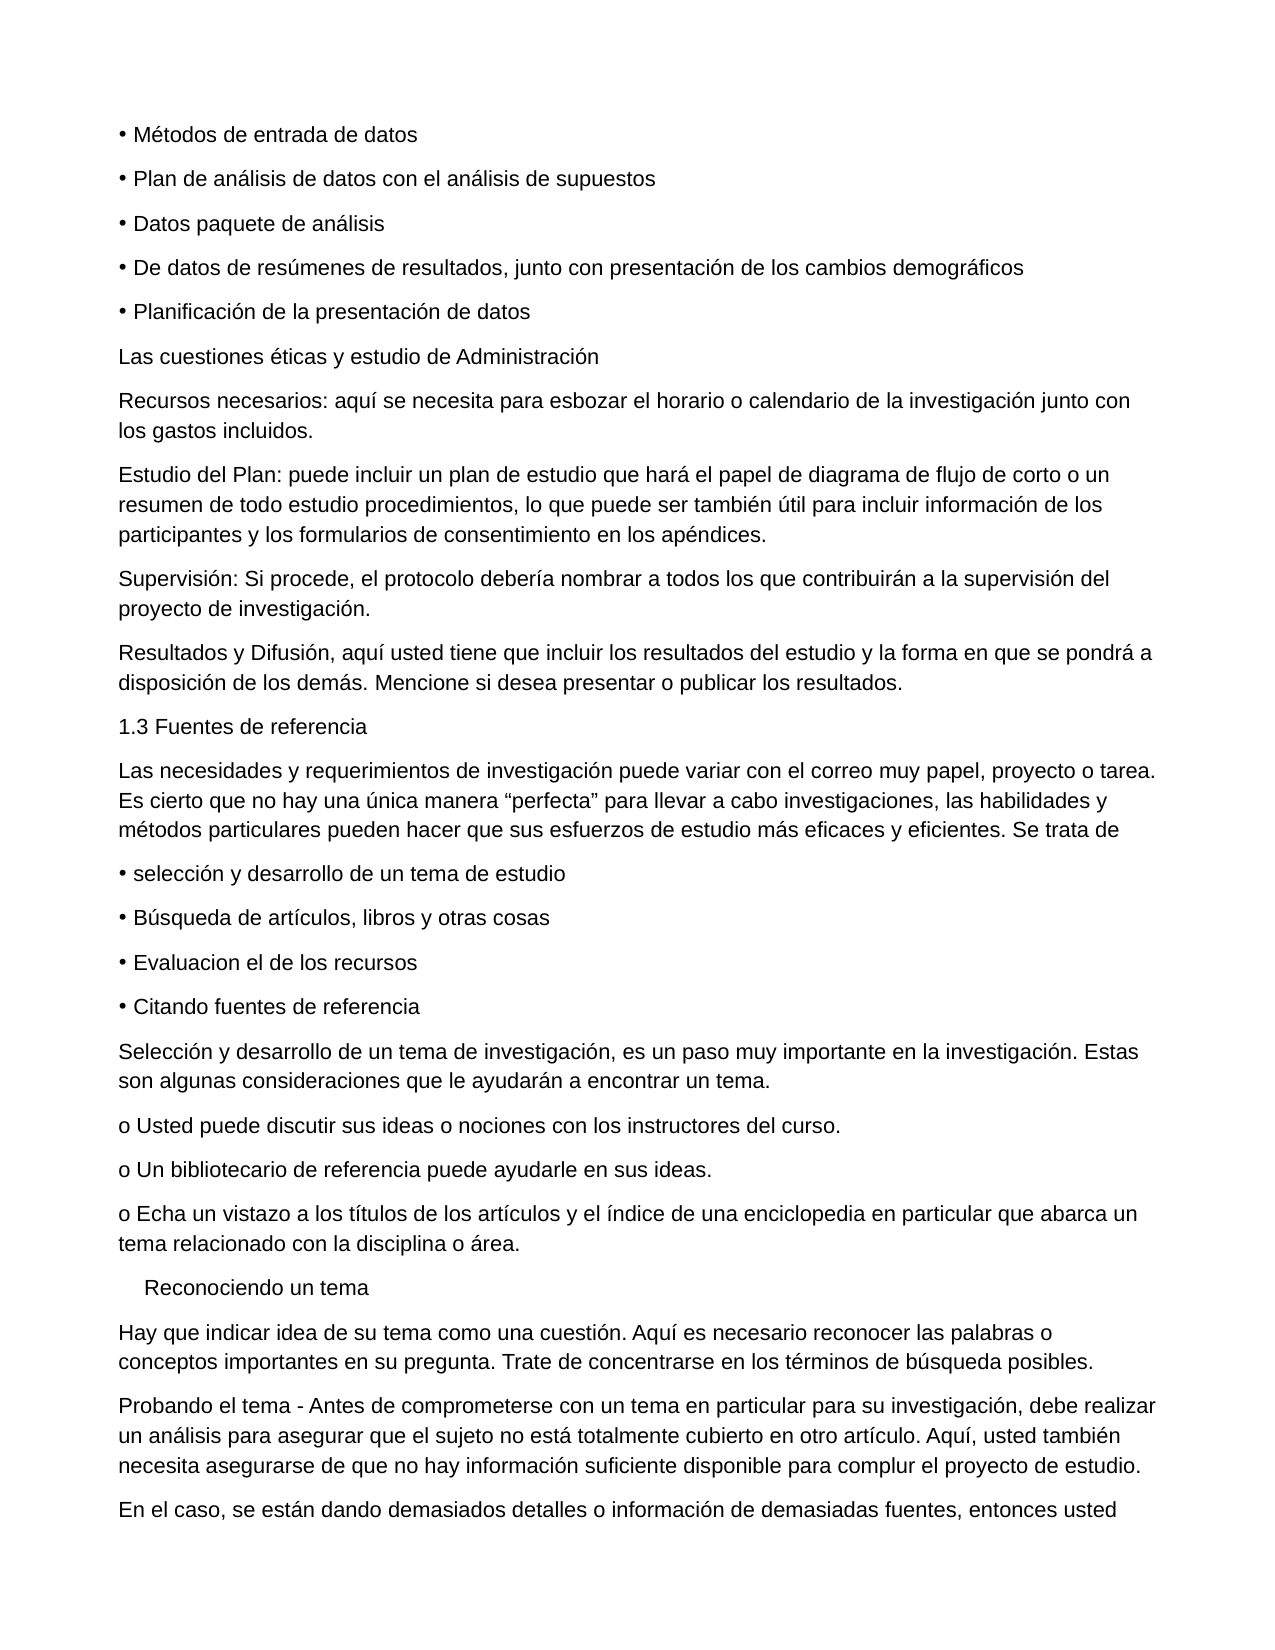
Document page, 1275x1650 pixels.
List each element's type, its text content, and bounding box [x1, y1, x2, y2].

text • De datos de resúmenes de resultados, junto con presentación de los cambios demográficos [118, 251, 1157, 281]
text • Búsqueda de artículos, libros y otras cosas [118, 901, 1157, 931]
text • Planificación de la presentación de datos [118, 295, 1157, 325]
text Hay que indicar idea de su tema como una cuestión. Aquí es necesario reconocer las palabras o conceptos importantes en su pregunta. Trate de concentrarse en los términos de búsqueda posibles. [118, 1315, 1157, 1374]
text • Plan de análisis de datos con el análisis de supuestos [118, 162, 1157, 192]
text o Echa un vistazo a los títulos de los artículos y el índice de una enciclopedia en particular que abarca un tema relacionado con la disciplina o área. [118, 1197, 1157, 1256]
text Resultados y Difusión, aquí usted tiene que incluir los resultados del estudio y la forma en que se pondrá a disposición de los demás. Mencione si desea presentar o publicar los resultados. [118, 635, 1157, 695]
text Estudio del Plan: puede incluir un plan de estudio que hará el papel de diagrama de flujo de corto o un resumen de todo estudio procedimientos, lo que puede ser también útil para incluir información de los participantes y los formularios de consentimiento en los apéndices. [118, 458, 1157, 547]
text o Un bibliotecario de referencia puede ayudarle en sus ideas. [118, 1152, 1157, 1182]
text • Evaluacion el de los recursos [118, 946, 1157, 975]
text • selección y desarrollo de un tema de estudio [118, 857, 1157, 887]
text Recursos necesarios: aquí se necesita para esbozar el horario o calendario de la investigación junto con los gastos incluidos. [118, 384, 1157, 443]
text Selección y desarrollo de un tema de investigación, es un paso muy importante en la investigación. Estas son algunas consideraciones que le ayudarán a encontrar un tema. [118, 1034, 1157, 1094]
text • Citando fuentes de referencia [118, 990, 1157, 1020]
text o Usted puede discutir sus ideas o nociones con los instructores del curso. [118, 1108, 1157, 1138]
text En el caso, se están dando demasiados detalles o información de demasiadas fuentes, entonces usted [118, 1493, 1157, 1522]
text  Reconociendo un tema [118, 1271, 1157, 1300]
text Supervisión: Si procede, el protocolo debería nombrar a todos los que contribuirán a la supervisión del proyecto de investigación. [118, 561, 1157, 621]
text • Métodos de entrada de datos [118, 118, 1157, 148]
text Probando el tema - Antes de comprometerse con un tema en particular para su investigación, debe realizar un análisis para asegurar que el sujeto no está totalmente cubierto en otro artículo. Aquí, usted también necesita asegurarse de que no hay información suficiente disponible para complur el proyecto de estudio. [118, 1389, 1157, 1478]
text 1.3 Fuentes de referencia [118, 709, 1157, 739]
text Las necesidades y requerimientos de investigación puede variar con el correo muy papel, proyecto o tarea. Es cierto que no hay una única manera “perfecta” para llevar a cabo investigaciones, las habilidades y métodos particulares pueden hacer que sus esfuerzos de estudio más eficaces y eficientes. Se trata de [118, 753, 1157, 843]
text Las cuestiones éticas y estudio de Administración [118, 339, 1157, 369]
text • Datos paquete de análisis [118, 207, 1157, 236]
